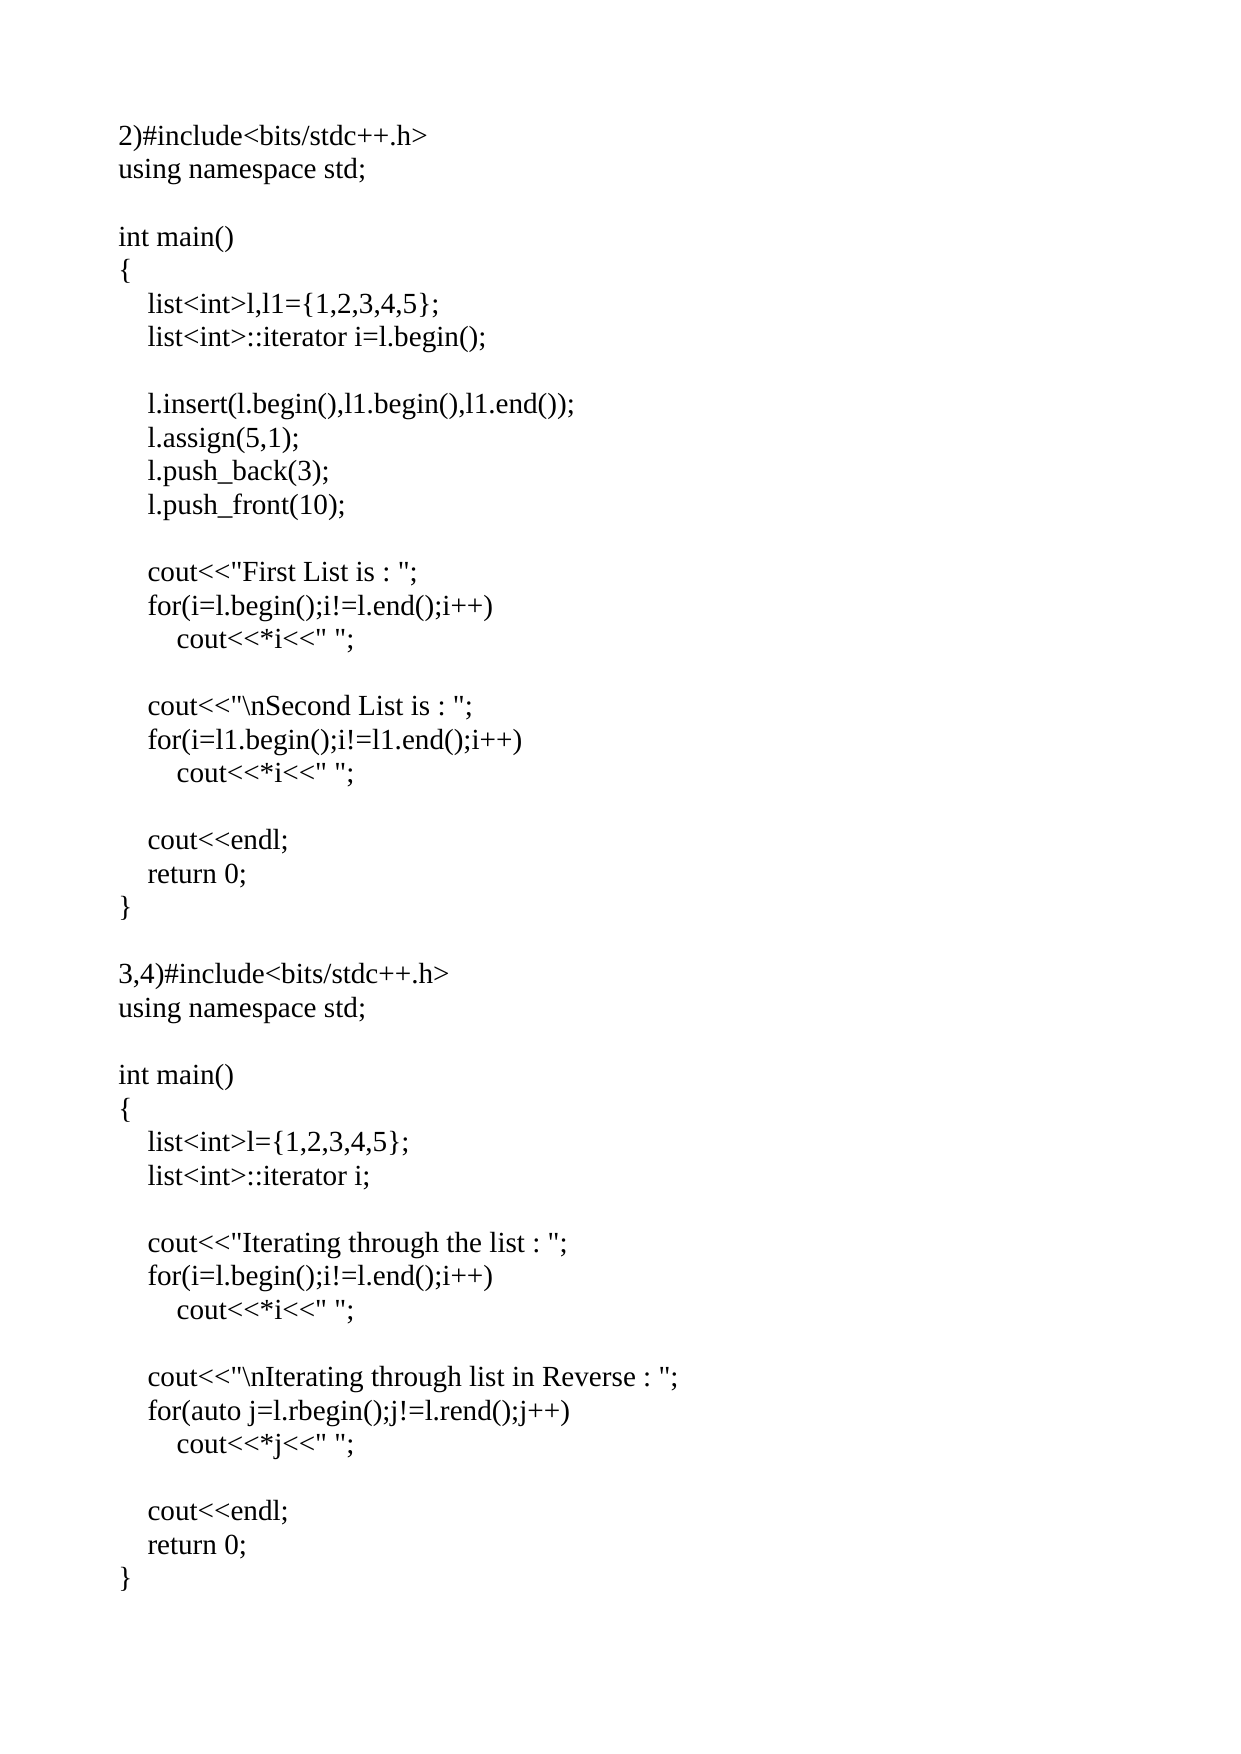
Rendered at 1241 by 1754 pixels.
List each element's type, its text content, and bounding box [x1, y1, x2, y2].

text cout<<"\nIterating through list in Reverse : "; [118, 1359, 1122, 1393]
text for(i=l.begin();i!=l.end();i++) [118, 588, 1122, 621]
text cout<<*i<<" "; [118, 621, 1122, 655]
text for(i=l1.begin();i!=l1.end();i++) [118, 722, 1122, 755]
text list<int>::iterator i; [118, 1158, 1122, 1191]
text cout<<*i<<" "; [118, 1292, 1122, 1326]
text cout<<endl; [118, 1493, 1122, 1527]
text l.push_front(10); [118, 487, 1122, 521]
text return 0; [118, 856, 1122, 889]
text l.push_back(3); [118, 453, 1122, 487]
text return 0; [118, 1527, 1122, 1560]
text l.assign(5,1); [118, 420, 1122, 453]
text { [118, 1091, 1122, 1124]
text cout<<*i<<" "; [118, 755, 1122, 789]
text list<int>::iterator i=l.begin(); [118, 319, 1122, 353]
text list<int>l,l1={1,2,3,4,5}; [118, 286, 1122, 319]
text l.insert(l.begin(),l1.begin(),l1.end()); [118, 386, 1122, 420]
text int main() [118, 1057, 1122, 1091]
text 2)#include<bits/stdc++.h> [118, 118, 1122, 152]
text using namespace std; [118, 152, 1122, 185]
text for(i=l.begin();i!=l.end();i++) [118, 1258, 1122, 1292]
text using namespace std; [118, 990, 1122, 1024]
text cout<<"\nSecond List is : "; [118, 688, 1122, 722]
text int main() [118, 219, 1122, 252]
text cout<<"First List is : "; [118, 554, 1122, 588]
text 3,4)#include<bits/stdc++.h> [118, 957, 1122, 990]
text list<int>l={1,2,3,4,5}; [118, 1124, 1122, 1158]
text { [118, 252, 1122, 286]
text for(auto j=l.rbegin();j!=l.rend();j++) [118, 1393, 1122, 1426]
text } [118, 889, 1122, 923]
text cout<<"Iterating through the list : "; [118, 1225, 1122, 1258]
text cout<<endl; [118, 822, 1122, 856]
text cout<<*j<<" "; [118, 1426, 1122, 1460]
text } [118, 1560, 1122, 1594]
